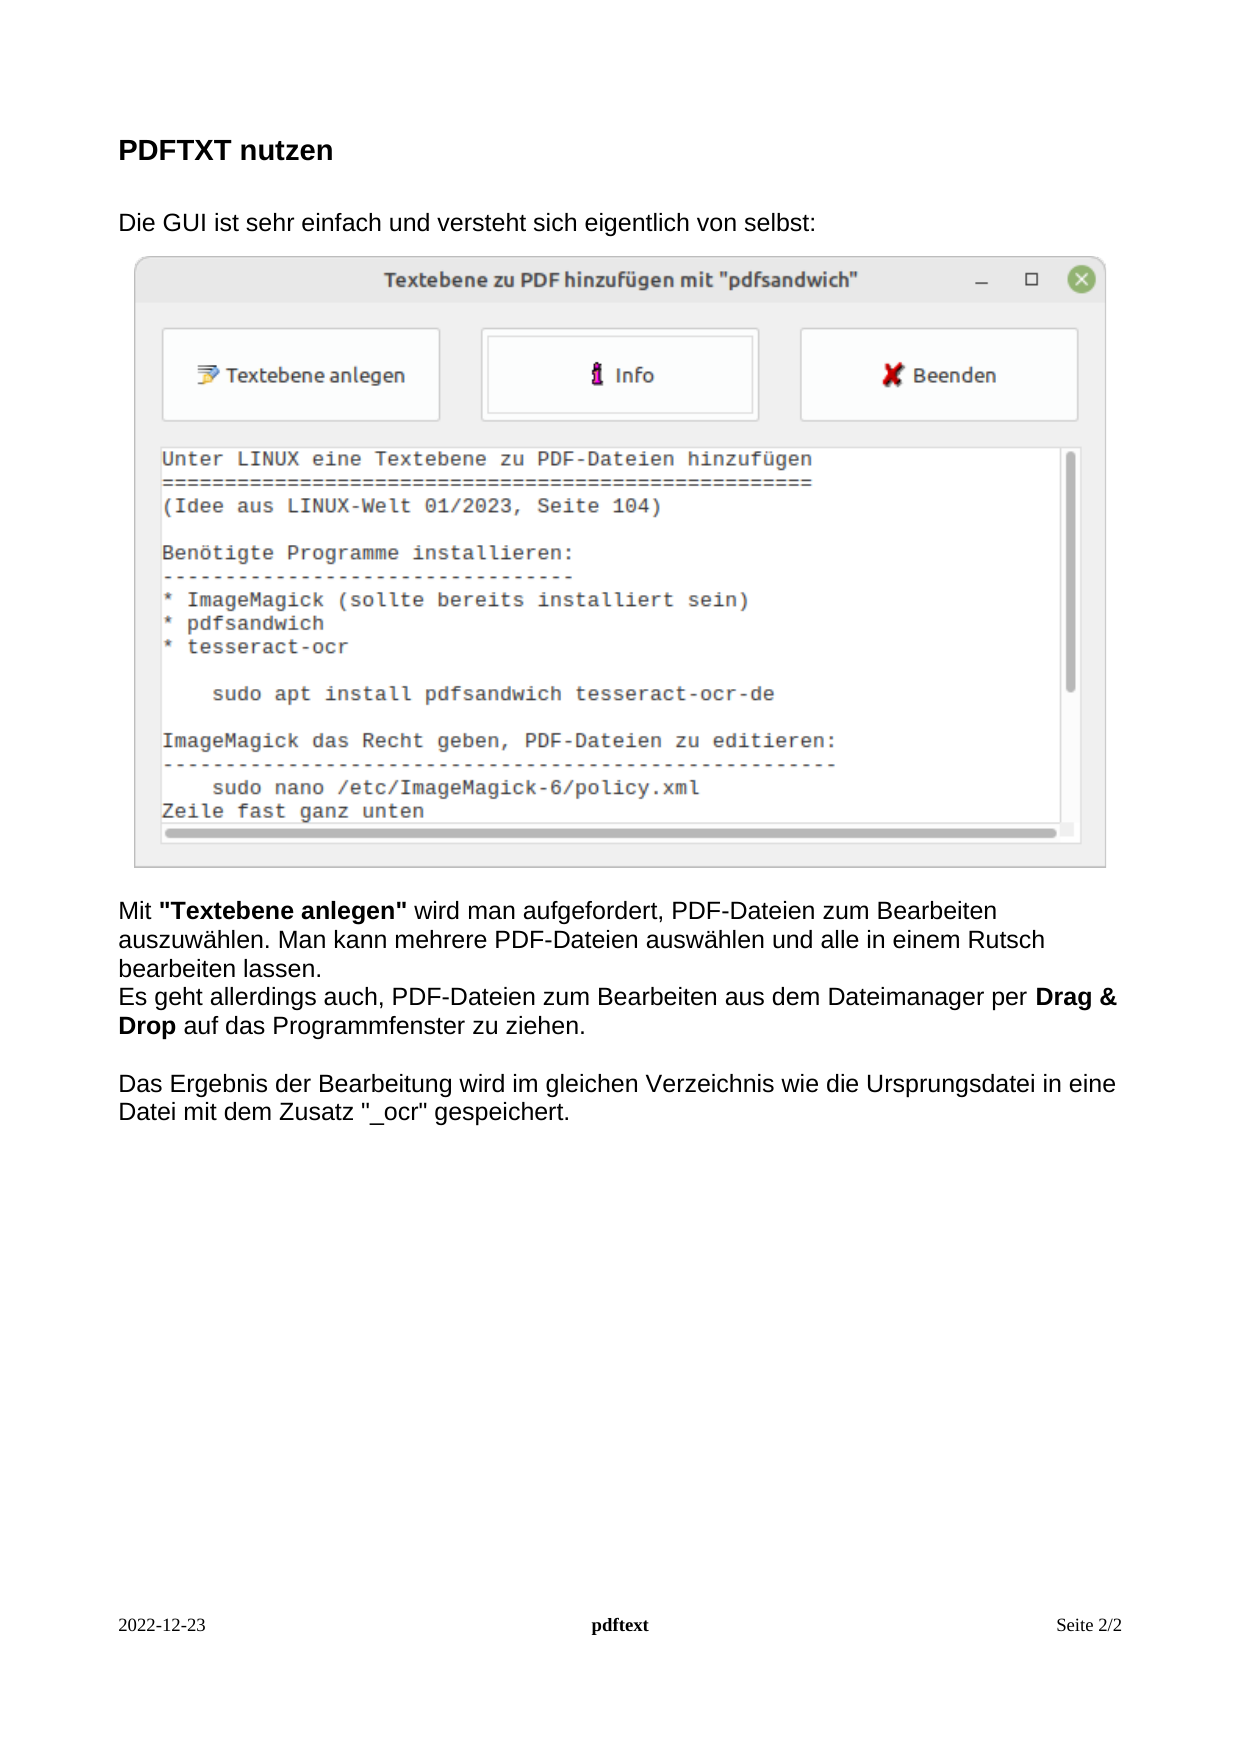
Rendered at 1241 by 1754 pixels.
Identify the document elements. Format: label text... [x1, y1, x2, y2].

text Es geht allerdings auch, PDF-Dateien zum Bearbeiten aus dem Dateimanager per Drag & Drop auf das Programmfenster zu ziehen. [118, 982, 1122, 1040]
text Mit "Textebene anlegen" wird man aufgefordert, PDF-Dateien zum Bearbeiten auszuwählen. Man kann mehrere PDF-Dateien auswählen und alle in einem Rutsch bearbeiten lassen. [118, 896, 1122, 982]
text Die GUI ist sehr einfach und versteht sich eigentlich von selbst: [118, 207, 1122, 236]
text Das Ergebnis der Bearbeitung wird im gleichen Verzeichnis wie die Ursprungsdatei in eine Datei mit dem Zusatz "_ocr" gespeichert. [118, 1068, 1122, 1126]
subtitle PDFTXT nutzen [118, 133, 1122, 166]
picture [134, 256, 1107, 868]
